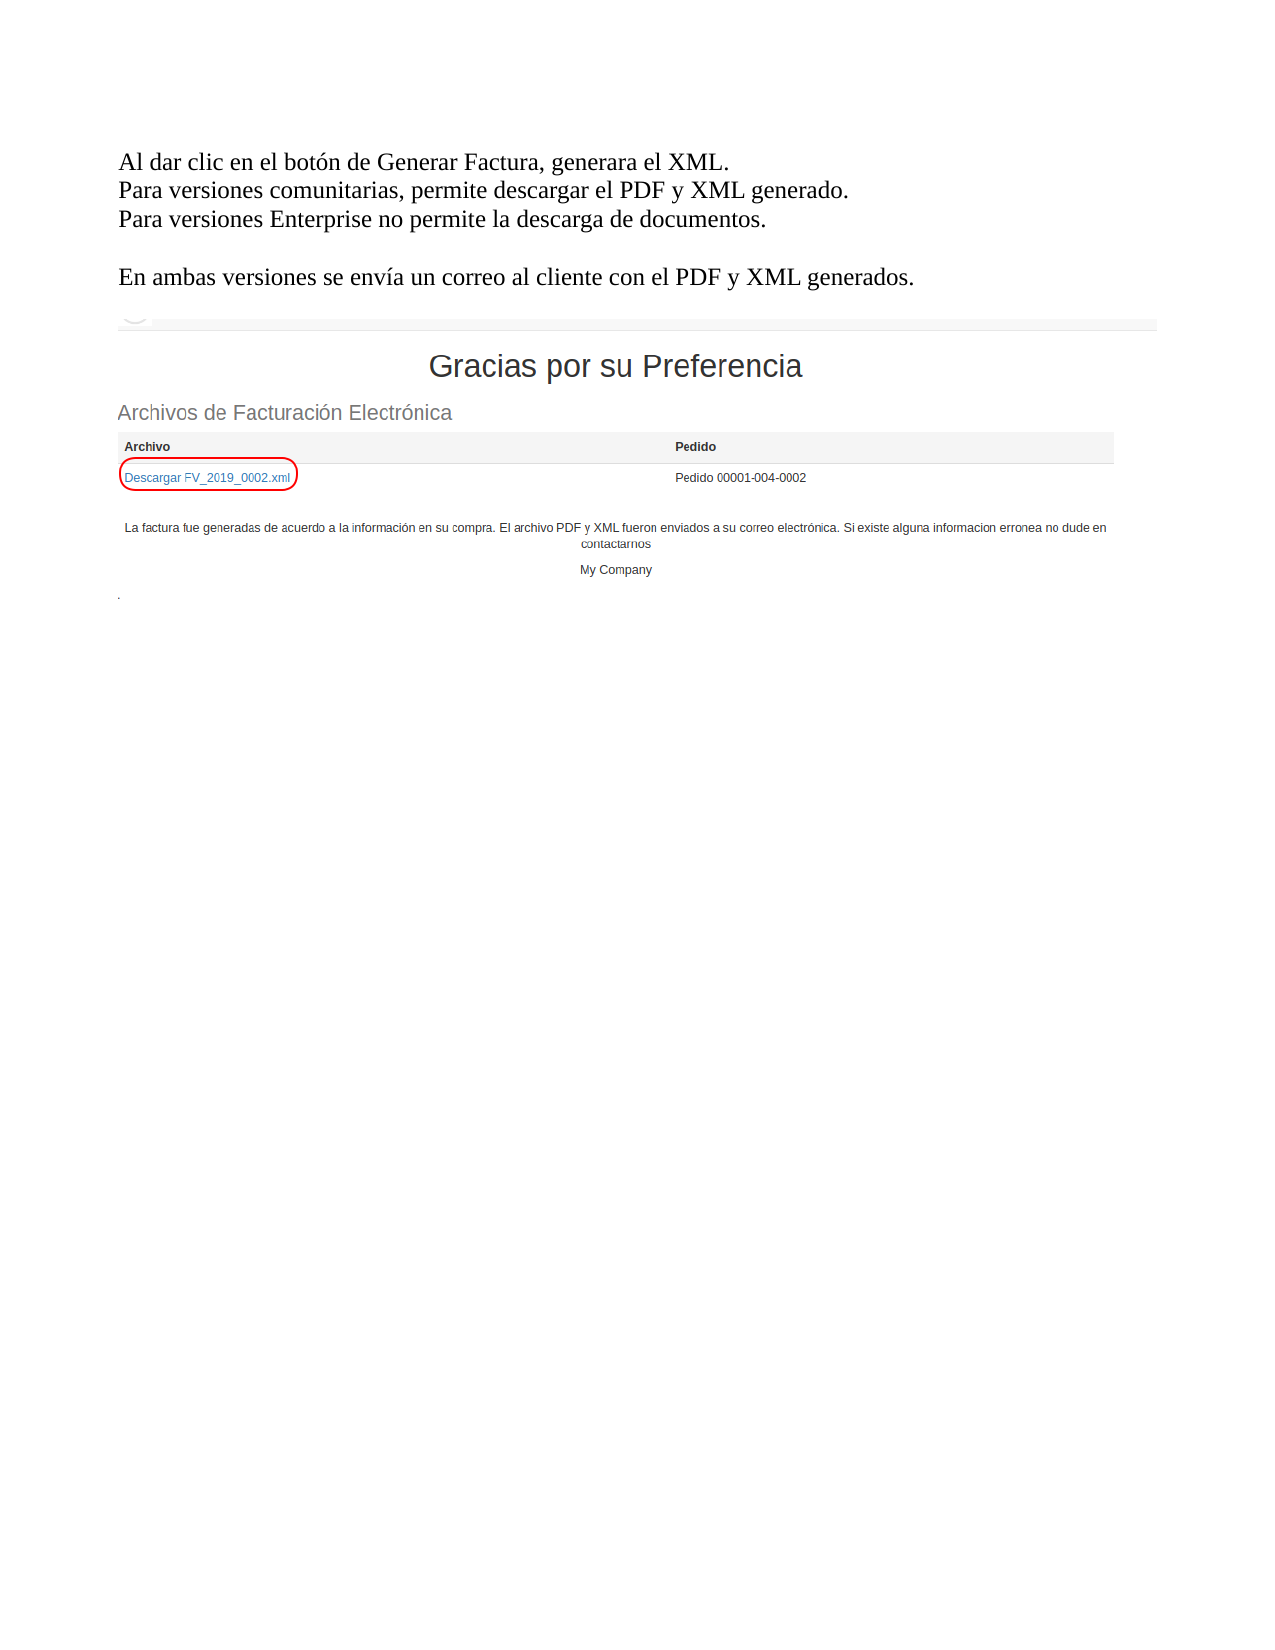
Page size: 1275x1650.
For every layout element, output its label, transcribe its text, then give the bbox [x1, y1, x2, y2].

text Para versiones comunitarias, permite descargar el PDF y XML generado. Para versiones Enterprise no permite la descarga de documentos. [118, 176, 1157, 233]
text Al dar clic en el botón de Generar Factura, generara el XML. [118, 147, 1157, 176]
text En ambas versiones se envía un correo al cliente con el PDF y XML generados. [118, 233, 1157, 291]
picture [118, 319, 1157, 616]
